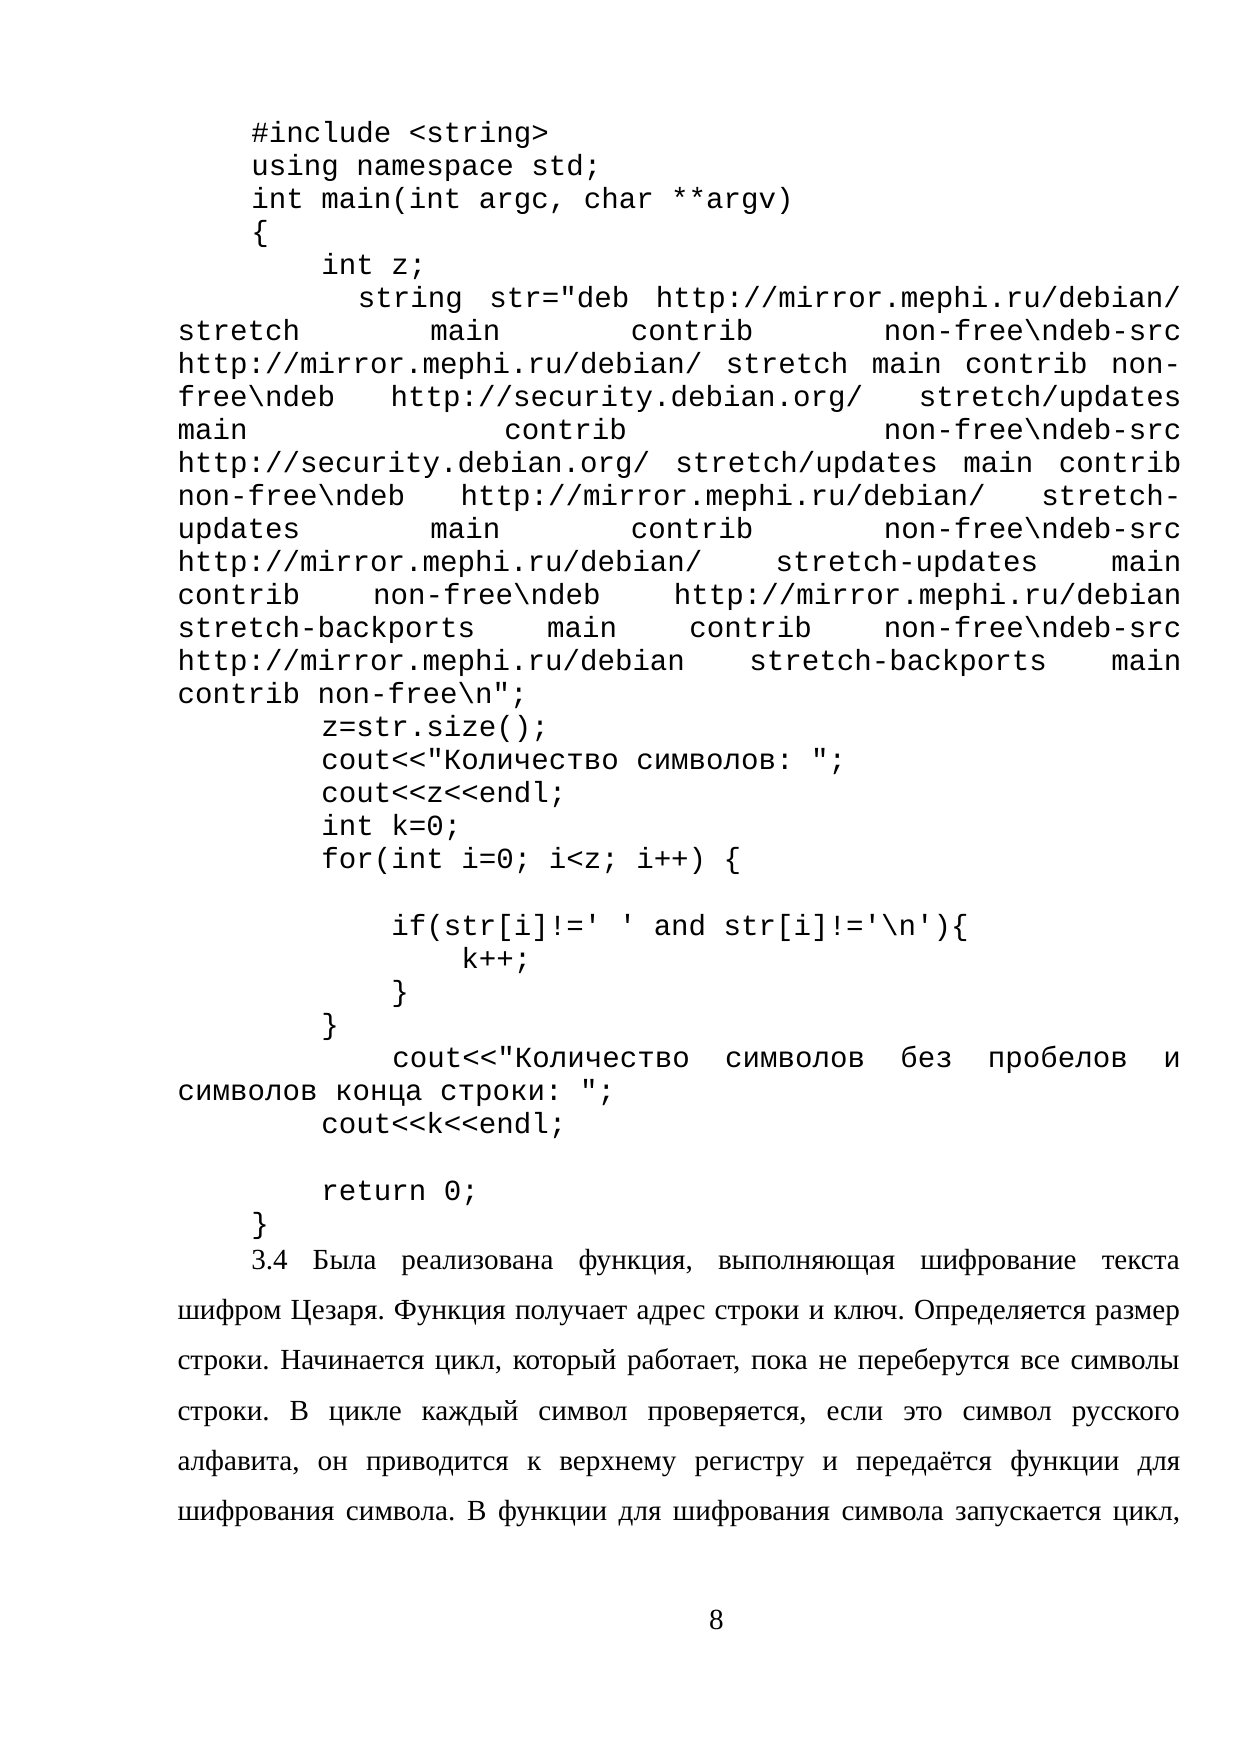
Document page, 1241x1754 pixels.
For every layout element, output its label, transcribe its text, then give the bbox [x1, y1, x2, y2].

text } [177, 977, 1181, 1010]
text string str="deb http://mirror.mephi.ru/debian/ stretch main contrib non-free\ndeb-src http://mirror.mephi.ru/debian/ stretch main contrib non-free\ndeb http://security.debian.org/ stretch/updates main contrib non-free\ndeb-src http://security.debian.org/ stretch/updates main contrib non-free\ndeb http://mirror.mephi.ru/debian/ stretch-updates main contrib non-free\ndeb-src http://mirror.mephi.ru/debian/ stretch-updates main contrib non-free\ndeb http://mirror.mephi.ru/debian stretch-backports main contrib non-free\ndeb-src http://mirror.mephi.ru/debian stretch-backports main contrib non-free\n"; [177, 283, 1181, 712]
text cout<<k<<endl; [177, 1109, 1181, 1142]
text int main(int argc, char **argv) [177, 184, 1181, 217]
text } [177, 1209, 1181, 1242]
text using namespace std; [177, 151, 1181, 184]
text cout<<"Количество символов без пробелов и символов конца строки: "; [177, 1043, 1181, 1109]
text z=str.size(); [177, 712, 1181, 746]
text int z; [177, 250, 1181, 283]
text for(int i=0; i<z; i++) { [177, 844, 1181, 878]
text { [177, 217, 1181, 250]
text 3.4 Была реализована функция, выполняющая шифрование текста шифром Цезаря. Функция получает адрес строки и ключ. Определяется размер строки. Начинается цикл, который работает, пока не переберутся все символы строки. В цикле каждый символ проверяется, если это символ русского алфавита, он приводится к верхнему регистру и передаётся функции для шифрования символа. В функции для шифрования символа запускается цикл, [177, 1242, 1181, 1527]
text k++; [177, 944, 1181, 977]
text cout<<"Количество символов: "; [177, 746, 1181, 778]
text cout<<z<<endl; [177, 778, 1181, 812]
text int k=0; [177, 812, 1181, 844]
text if(str[i]!=' ' and str[i]!='\n'){ [177, 911, 1181, 944]
text } [177, 1010, 1181, 1043]
text #include <string> [177, 118, 1181, 151]
text return 0; [177, 1176, 1181, 1209]
